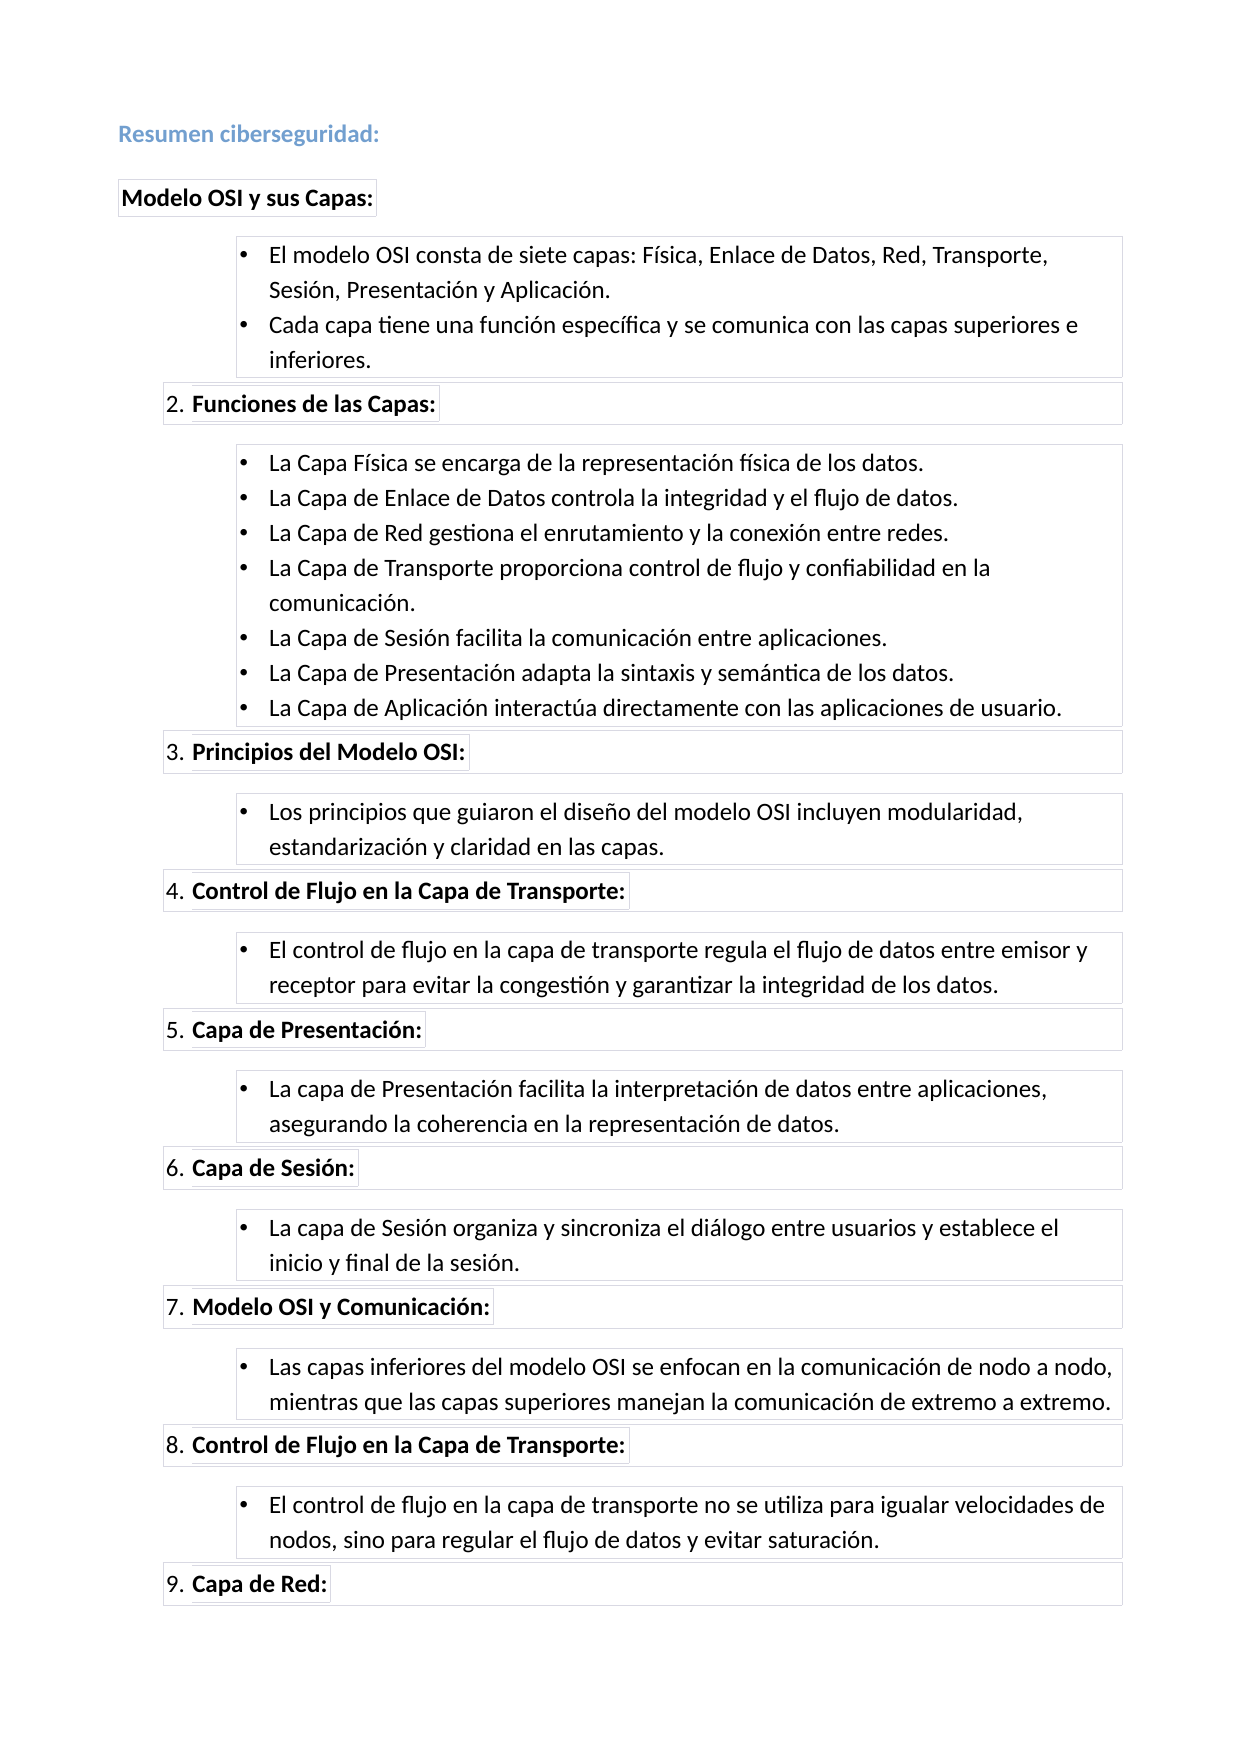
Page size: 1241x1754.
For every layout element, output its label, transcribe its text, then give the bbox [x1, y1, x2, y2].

list Capa de Red: [164, 1563, 1122, 1605]
text Modelo OSI y sus Capas: [119, 180, 376, 216]
list La Capa de Red gestiona el enrutamiento y la conexión entre redes. [237, 514, 1122, 548]
list Capa de Presentación: [164, 1009, 1122, 1050]
list La Capa de Transporte proporciona control de flujo y confiabilidad en la comunicación. [237, 549, 1122, 618]
list Control de Flujo en la Capa de Transporte: [164, 1425, 1122, 1466]
list La Capa de Aplicación interactúa directamente con las aplicaciones de usuario. [237, 689, 1122, 726]
list El control de flujo en la capa de transporte regula el flujo de datos entre emisor y receptor para evitar la congestión y garantizar la integridad de los datos. [237, 933, 1122, 1003]
list La capa de Presentación facilita la interpretación de datos entre aplicaciones, asegurando la coherencia en la representación de datos. [237, 1071, 1122, 1142]
list Principios del Modelo OSI: [164, 731, 1122, 773]
list La capa de Sesión organiza y sincroniza el diálogo entre usuarios y establece el inicio y final de la sesión. [237, 1210, 1122, 1280]
list La Capa de Enlace de Datos controla la integridad y el flujo de datos. [237, 479, 1122, 513]
text Resumen ciberseguridad: [118, 118, 1122, 149]
text [377, 179, 1122, 216]
list La Capa de Sesión facilita la comunicación entre aplicaciones. [237, 619, 1122, 653]
list Los principios que guiaron el diseño del modelo OSI incluyen modularidad, estandarización y claridad en las capas. [237, 794, 1122, 864]
list Funciones de las Capas: [164, 383, 1122, 424]
list Cada capa tiene una función específica y se comunica con las capas superiores e inferiores. [237, 306, 1122, 377]
list Modelo OSI y Comunicación: [164, 1286, 1122, 1328]
list El modelo OSI consta de siete capas: Física, Enlace de Datos, Red, Transporte, Sesión, Presentación y Aplicación. [237, 237, 1122, 304]
list La Capa de Presentación adapta la sintaxis y semántica de los datos. [237, 654, 1122, 688]
list La Capa Física se encarga de la representación física de los datos. [237, 445, 1122, 478]
list Capa de Sesión: [164, 1147, 1122, 1189]
list Las capas inferiores del modelo OSI se enfocan en la comunicación de nodo a nodo, mientras que las capas superiores manejan la comunicación de extremo a extremo. [237, 1349, 1122, 1419]
list Control de Flujo en la Capa de Transporte: [164, 870, 1122, 911]
list El control de flujo en la capa de transporte no se utiliza para igualar velocidades de nodos, sino para regular el flujo de datos y evitar saturación. [237, 1487, 1122, 1558]
